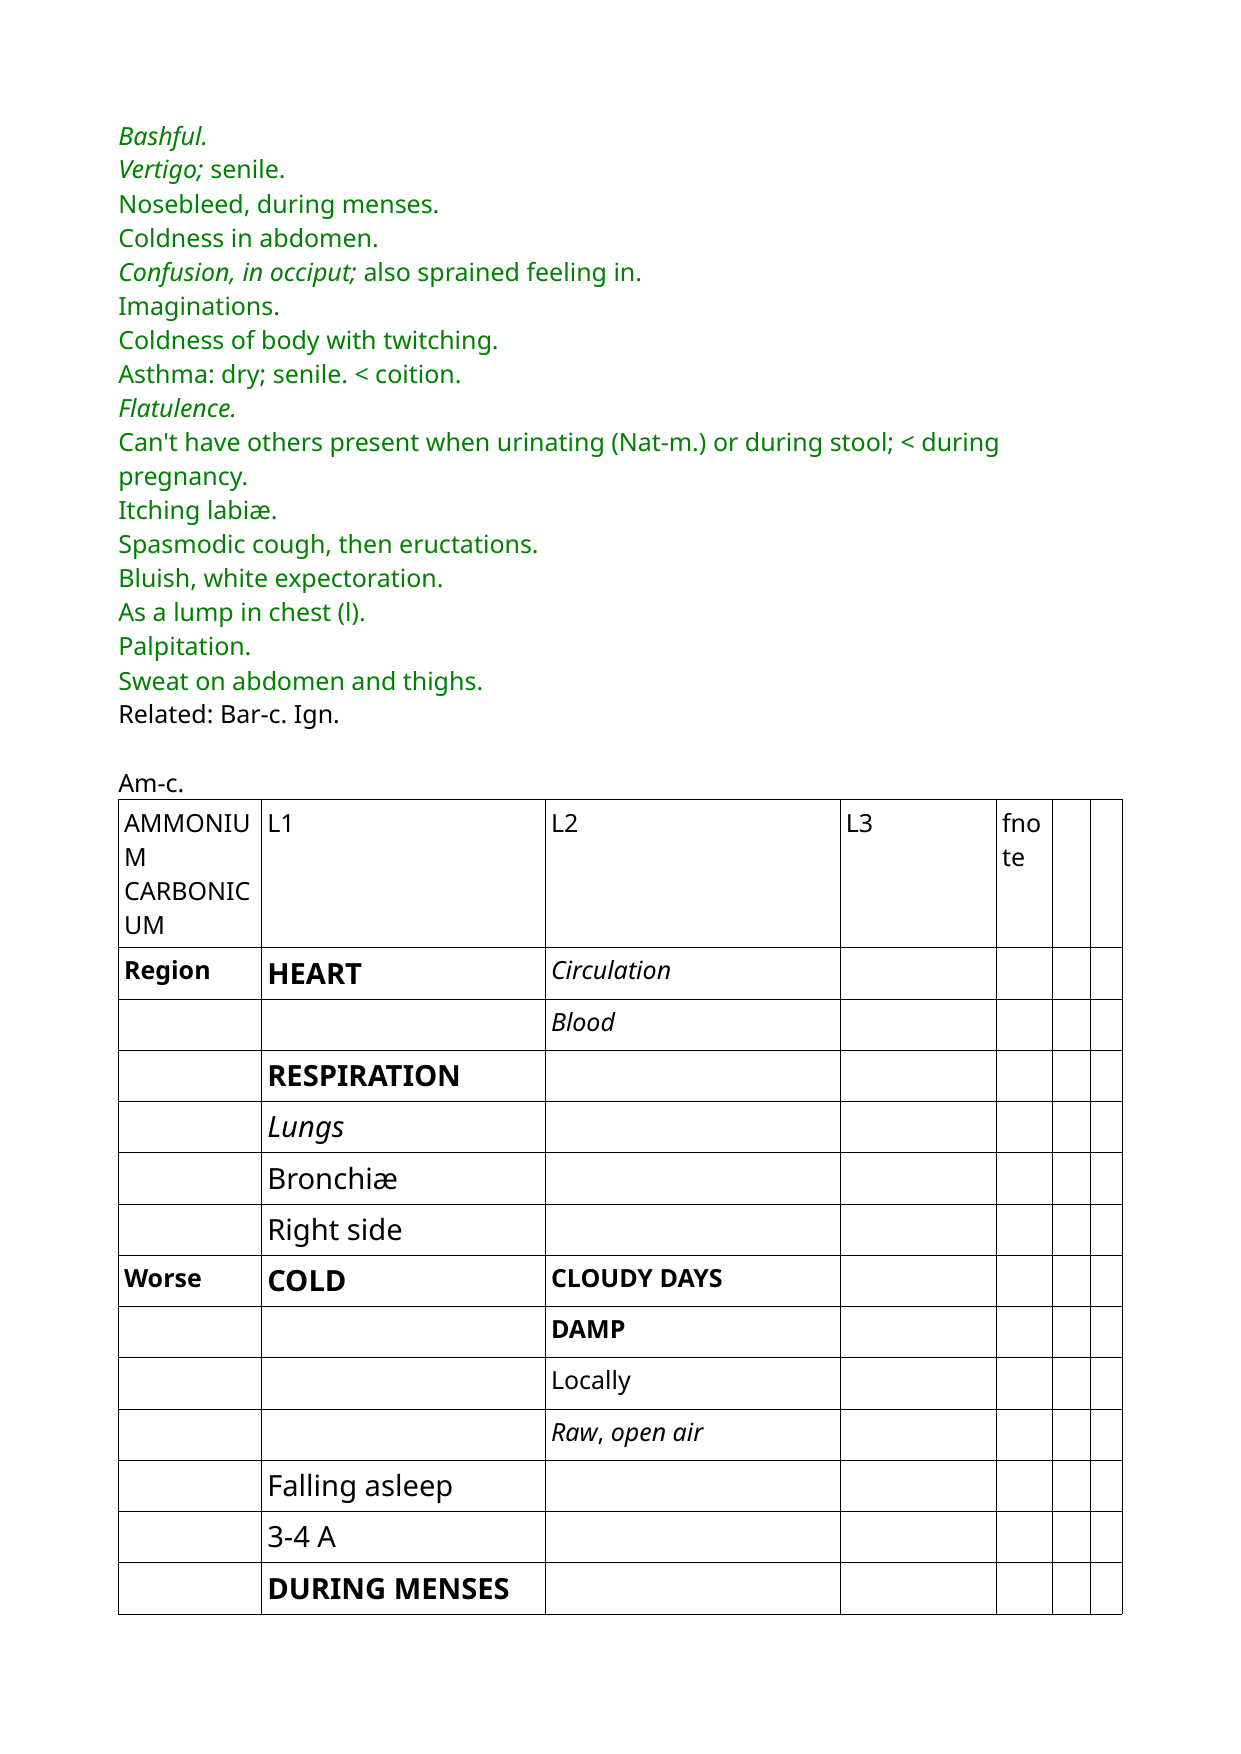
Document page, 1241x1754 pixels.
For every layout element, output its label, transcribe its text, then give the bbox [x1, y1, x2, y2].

table_cell [997, 1410, 1052, 1460]
table_header [1091, 800, 1122, 947]
table_cell [119, 1563, 261, 1613]
table_cell [997, 1358, 1052, 1408]
table_cell [119, 1358, 261, 1408]
table_header L2 [546, 800, 840, 947]
table_cell RESPIRATION [262, 1051, 545, 1101]
table_header [1053, 800, 1090, 947]
text Am-c. [118, 765, 1122, 799]
table_cell [841, 1461, 996, 1511]
table_cell [997, 1102, 1052, 1152]
table_cell [841, 1358, 996, 1408]
table_cell [1091, 1205, 1122, 1255]
table_header fnote [997, 800, 1052, 947]
table_cell [1091, 1358, 1122, 1408]
table_cell Raw, open air [546, 1410, 840, 1460]
text Vertigo; senile. [118, 152, 1122, 186]
table_cell HEART [262, 948, 545, 998]
table_cell [997, 1307, 1052, 1357]
table_cell [262, 1358, 545, 1408]
table_cell [997, 1000, 1052, 1050]
table_cell [1091, 1307, 1122, 1357]
table_cell [119, 1205, 261, 1255]
table_cell Right side [262, 1205, 545, 1255]
table_cell [841, 1256, 996, 1306]
text Bluish, white expectoration. [118, 561, 1122, 595]
table_cell CLOUDY DAYS [546, 1256, 840, 1306]
table_cell [1053, 1051, 1090, 1101]
table_cell [997, 1512, 1052, 1562]
text As a lump in chest (l). [118, 595, 1122, 629]
text Itching labiæ. [118, 493, 1122, 527]
text Can't have others present when urinating (Nat-m.) or during stool; < during pregnancy. [118, 425, 1122, 493]
table_cell [119, 1000, 261, 1050]
table_cell Falling asleep [262, 1461, 545, 1511]
table_cell [119, 1153, 261, 1203]
text Nosebleed, during menses. [118, 186, 1122, 220]
table_cell DURING MENSES [262, 1563, 545, 1613]
table_cell [841, 1563, 996, 1613]
text Sweat on abdomen and thighs. [118, 663, 1122, 697]
table_cell [997, 1256, 1052, 1306]
table_cell [546, 1461, 840, 1511]
table_cell Region [119, 948, 261, 998]
table_cell [997, 948, 1052, 998]
table_cell [546, 1102, 840, 1152]
text Palpitation. [118, 629, 1122, 663]
table_cell [262, 1410, 545, 1460]
table_cell Bronchiæ [262, 1153, 545, 1203]
table_cell Worse [119, 1256, 261, 1306]
table_cell [546, 1205, 840, 1255]
table_cell [546, 1051, 840, 1101]
table_cell [1053, 1256, 1090, 1306]
table_cell [1053, 1358, 1090, 1408]
table_cell [1091, 1461, 1122, 1511]
table_header L3 [841, 800, 996, 947]
text Coldness of body with twitching. [118, 322, 1122, 357]
table_cell [546, 1563, 840, 1613]
table_cell [1053, 948, 1090, 998]
table_cell [1091, 1512, 1122, 1562]
table_cell [546, 1512, 840, 1562]
table_header AMMONIUM CARBONICUM [119, 800, 261, 947]
table_cell [1091, 1051, 1122, 1101]
table_cell [1091, 948, 1122, 998]
text Coldness in abdomen. [118, 220, 1122, 254]
table_cell [262, 1307, 545, 1357]
table_cell [119, 1051, 261, 1101]
text Imaginations. [118, 288, 1122, 322]
table_cell [1053, 1563, 1090, 1613]
table_cell 3-4 A [262, 1512, 545, 1562]
table_cell [119, 1102, 261, 1152]
table_cell [119, 1410, 261, 1460]
table_cell [841, 1410, 996, 1460]
text Related: Bar-c. Ign. [118, 697, 1122, 731]
table_cell [841, 1512, 996, 1562]
table_cell [841, 1051, 996, 1101]
table_cell [841, 1153, 996, 1203]
text Flatulence. [118, 391, 1122, 425]
table_cell [1053, 1512, 1090, 1562]
table_cell [1091, 1000, 1122, 1050]
table_cell [119, 1512, 261, 1562]
text Confusion, in occiput; also sprained feeling in. [118, 254, 1122, 288]
table_cell Locally [546, 1358, 840, 1408]
table_cell [997, 1153, 1052, 1203]
table_cell [1053, 1461, 1090, 1511]
table_cell [1091, 1563, 1122, 1613]
table_cell [1053, 1205, 1090, 1255]
table_cell [841, 1000, 996, 1050]
table_cell [546, 1153, 840, 1203]
table_cell [1091, 1153, 1122, 1203]
table_cell Lungs [262, 1102, 545, 1152]
table_cell [841, 948, 996, 998]
table_cell [1053, 1000, 1090, 1050]
table_cell DAMP [546, 1307, 840, 1357]
table_cell [997, 1563, 1052, 1613]
text Bashful. [118, 118, 1122, 152]
table_cell [1091, 1410, 1122, 1460]
table_cell [1091, 1256, 1122, 1306]
table_cell Circulation [546, 948, 840, 998]
text Asthma: dry; senile. < coition. [118, 357, 1122, 391]
table_cell [1053, 1410, 1090, 1460]
table_cell [1053, 1102, 1090, 1152]
table_cell COLD [262, 1256, 545, 1306]
table_header L1 [262, 800, 545, 947]
table_cell [997, 1461, 1052, 1511]
table_cell [841, 1102, 996, 1152]
text Spasmodic cough, then eructations. [118, 527, 1122, 561]
table_cell [1053, 1153, 1090, 1203]
table_cell [997, 1051, 1052, 1101]
table_cell [1091, 1102, 1122, 1152]
table_cell [841, 1205, 996, 1255]
table_cell Blood [546, 1000, 840, 1050]
table_cell [119, 1461, 261, 1511]
table_cell [262, 1000, 545, 1050]
table_cell [841, 1307, 996, 1357]
table_cell [119, 1307, 261, 1357]
table_cell [1053, 1307, 1090, 1357]
table_cell [997, 1205, 1052, 1255]
